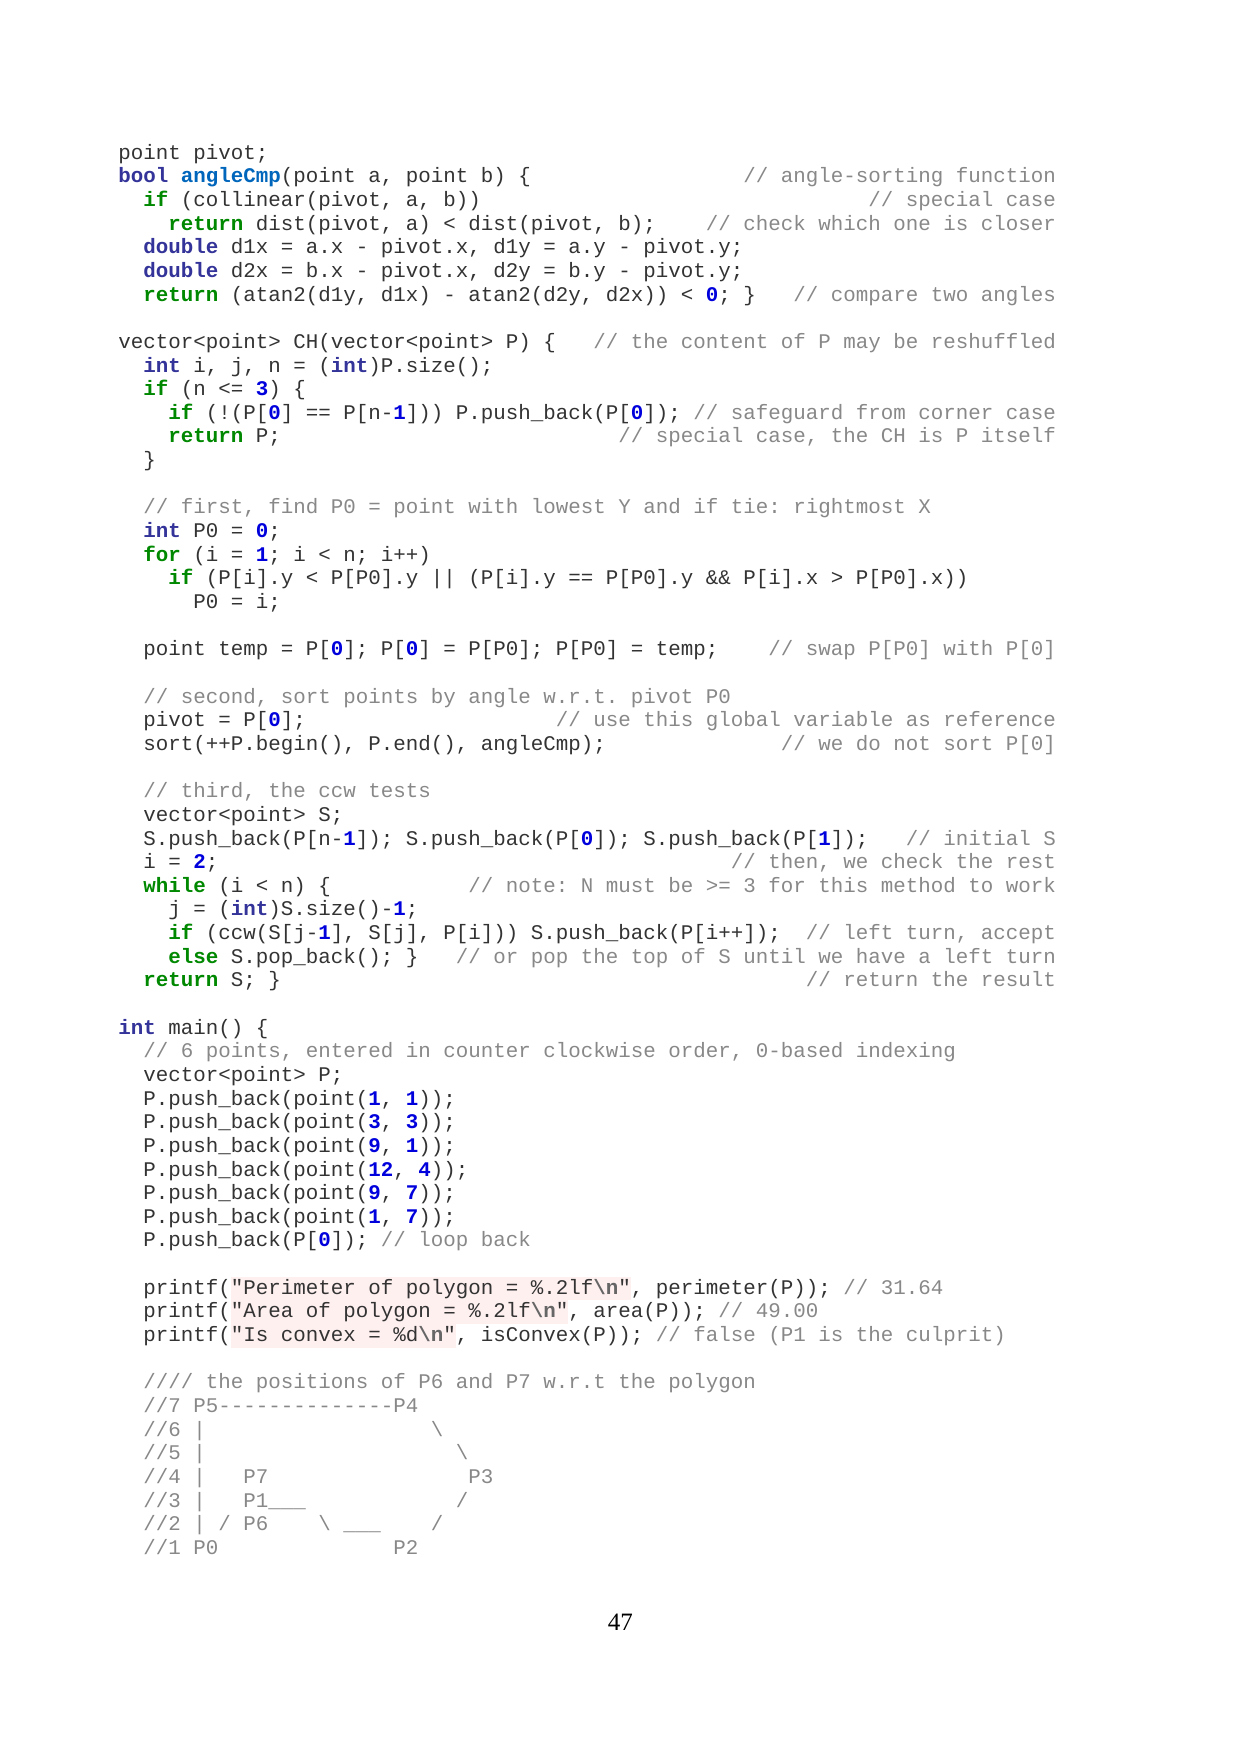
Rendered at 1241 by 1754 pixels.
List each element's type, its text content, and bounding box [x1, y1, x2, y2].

text //7 P5--------------P4 [118, 1395, 1122, 1419]
text P.push_back(point(1, 1)); [118, 1088, 1122, 1111]
text if (n <= 3) { [118, 378, 1122, 402]
text vector<point> CH(vector<point> P) { // the content of P may be reshuffled [118, 331, 1122, 354]
text return (atan2(d1y, d1x) - atan2(d2y, d2x)) < 0; } // compare two angles [118, 284, 1122, 307]
text point pivot; [118, 142, 1122, 165]
text return S; } // return the result [118, 969, 1122, 993]
text vector<point> S; [118, 804, 1122, 827]
text return dist(pivot, a) < dist(pivot, b); // check which one is closer [118, 213, 1122, 236]
text P.push_back(point(1, 7)); [118, 1206, 1122, 1229]
text bool angleCmp(point a, point b) { // angle-sorting function [118, 165, 1122, 189]
text //// the positions of P6 and P7 w.r.t the polygon [118, 1371, 1122, 1395]
text P0 = i; [118, 591, 1122, 615]
text return P; // special case, the CH is P itself [118, 426, 1122, 449]
text // 6 points, entered in counter clockwise order, 0-based indexing [118, 1040, 1122, 1064]
text else S.pop_back(); } // or pop the top of S until we have a left turn [118, 946, 1122, 969]
text sort(++P.begin(), P.end(), angleCmp); // we do not sort P[0] [118, 733, 1122, 757]
text i = 2; // then, we check the rest [118, 851, 1122, 875]
text printf("Is convex = %d\n", isConvex(P)); // false (P1 is the culprit) [118, 1324, 1122, 1348]
text if (!(P[0] == P[n-1])) P.push_back(P[0]); // safeguard from corner case [118, 402, 1122, 426]
text P.push_back(point(9, 7)); [118, 1182, 1122, 1206]
text double d2x = b.x - pivot.x, d2y = b.y - pivot.y; [118, 260, 1122, 284]
text double d1x = a.x - pivot.x, d1y = a.y - pivot.y; [118, 236, 1122, 260]
text vector<point> P; [118, 1064, 1122, 1088]
text //5 | \ [118, 1442, 1122, 1466]
text while (i < n) { // note: N must be >= 3 for this method to work [118, 875, 1122, 898]
text P.push_back(point(3, 3)); [118, 1111, 1122, 1135]
text if (ccw(S[j-1], S[j], P[i])) S.push_back(P[i++]); // left turn, accept [118, 922, 1122, 946]
text //4 | P7 P3 [118, 1466, 1122, 1489]
text //1 P0 P2 [118, 1537, 1122, 1561]
text int i, j, n = (int)P.size(); [118, 354, 1122, 378]
text //6 | \ [118, 1419, 1122, 1442]
text printf("Area of polygon = %.2lf\n", area(P)); // 49.00 [118, 1300, 1122, 1324]
text // third, the ccw tests [118, 780, 1122, 804]
text for (i = 1; i < n; i++) [118, 544, 1122, 567]
text printf("Perimeter of polygon = %.2lf\n", perimeter(P)); // 31.64 [118, 1277, 1122, 1300]
text //2 | / P6 \ ___ / [118, 1513, 1122, 1537]
text S.push_back(P[n-1]); S.push_back(P[0]); S.push_back(P[1]); // initial S [118, 827, 1122, 851]
text int main() { [118, 1017, 1122, 1040]
text P.push_back(P[0]); // loop back [118, 1229, 1122, 1253]
text if (P[i].y < P[P0].y || (P[i].y == P[P0].y && P[i].x > P[P0].x)) [118, 567, 1122, 591]
text j = (int)S.size()-1; [118, 898, 1122, 922]
text // first, find P0 = point with lowest Y and if tie: rightmost X [118, 496, 1122, 520]
text //3 | P1___ / [118, 1489, 1122, 1513]
text } [118, 449, 1122, 473]
text point temp = P[0]; P[0] = P[P0]; P[P0] = temp; // swap P[P0] with P[0] [118, 638, 1122, 662]
text if (collinear(pivot, a, b)) // special case [118, 189, 1122, 213]
text int P0 = 0; [118, 520, 1122, 544]
text pivot = P[0]; // use this global variable as reference [118, 709, 1122, 733]
text P.push_back(point(9, 1)); [118, 1135, 1122, 1158]
text P.push_back(point(12, 4)); [118, 1158, 1122, 1182]
text // second, sort points by angle w.r.t. pivot P0 [118, 686, 1122, 709]
